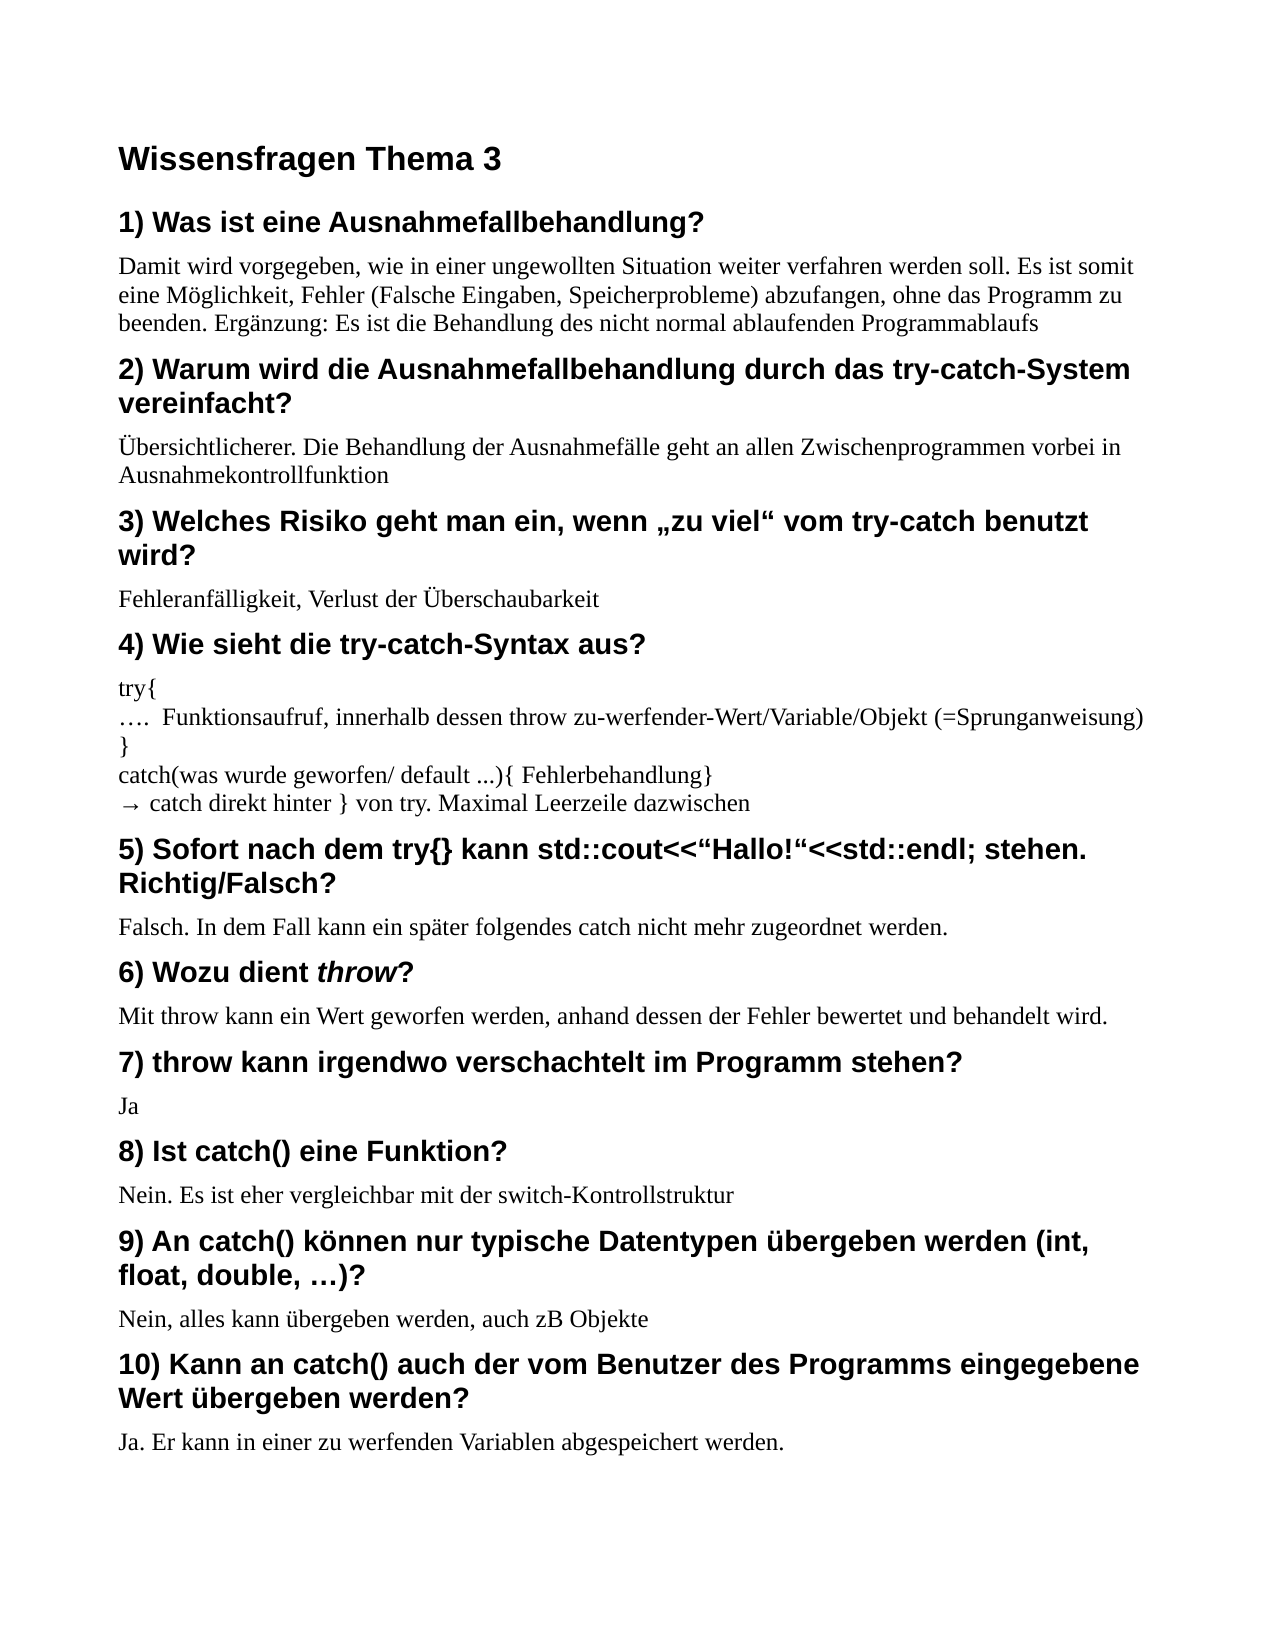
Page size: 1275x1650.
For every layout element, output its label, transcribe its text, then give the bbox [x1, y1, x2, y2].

text …. Funktionsaufruf, innerhalb dessen throw zu-werfender-Wert/Variable/Objekt (=Sprunganweisung) [118, 702, 1157, 731]
text Übersichtlicherer. Die Behandlung der Ausnahmefälle geht an allen Zwischenprogrammen vorbei in Ausnahmekontrollfunktion [118, 432, 1157, 489]
text → catch direkt hinter } von try. Maximal Leerzeile dazwischen [118, 788, 1157, 817]
text catch(was wurde geworfen/ default ...){ Fehlerbehandlung} [118, 760, 1157, 788]
text Falsch. In dem Fall kann ein später folgendes catch nicht mehr zugeordnet werden. [118, 912, 1157, 941]
subtitle 7) throw kann irgendwo verschachtelt im Programm stehen? [118, 1045, 1157, 1078]
text } [118, 731, 1157, 760]
text Mit throw kann ein Wert geworfen werden, anhand dessen der Fehler bewertet und behandelt wird. [118, 1001, 1157, 1030]
subtitle 4) Wie sieht die try-catch-Syntax aus? [118, 627, 1157, 661]
subtitle 8) Ist catch() eine Funktion? [118, 1134, 1157, 1168]
text Damit wird vorgegeben, wie in einer ungewollten Situation weiter verfahren werden soll. Es ist somit eine Möglichkeit, Fehler (Falsche Eingaben, Speicherprobleme) abzufangen, ohne das Programm zu beenden. Ergänzung: Es ist die Behandlung des nicht normal ablaufenden Programmablaufs [118, 251, 1157, 337]
subtitle 10) Kann an catch() auch der vom Benutzer des Programms eingegebene Wert übergeben werden? [118, 1347, 1157, 1415]
subtitle 6) Wozu dient throw? [118, 955, 1157, 989]
text Nein. Es ist eher vergleichbar mit der switch-Kontrollstruktur [118, 1181, 1157, 1209]
subtitle 2) Warum wird die Ausnahmefallbehandlung durch das try-catch-System vereinfacht? [118, 352, 1157, 419]
text Fehleranfälligkeit, Verlust der Überschaubarkeit [118, 584, 1157, 613]
text Ja [118, 1091, 1157, 1120]
subtitle 5) Sofort nach dem try{} kann std::cout<<“Hallo!“<<std::endl; stehen. Richtig/Falsch? [118, 832, 1157, 899]
text Nein, alles kann übergeben werden, auch zB Objekte [118, 1304, 1157, 1333]
text try{ [118, 673, 1157, 702]
subtitle 9) An catch() können nur typische Datentypen übergeben werden (int, float, double, …)? [118, 1224, 1157, 1291]
subtitle Wissensfragen Thema 3 [118, 139, 1157, 178]
subtitle 3) Welches Risiko geht man ein, wenn „zu viel“ vom try-catch benutzt wird? [118, 504, 1157, 571]
text Ja. Er kann in einer zu werfenden Variablen abgespeichert werden. [118, 1427, 1157, 1456]
subtitle 1) Was ist eine Ausnahmefallbehandlung? [118, 205, 1157, 238]
